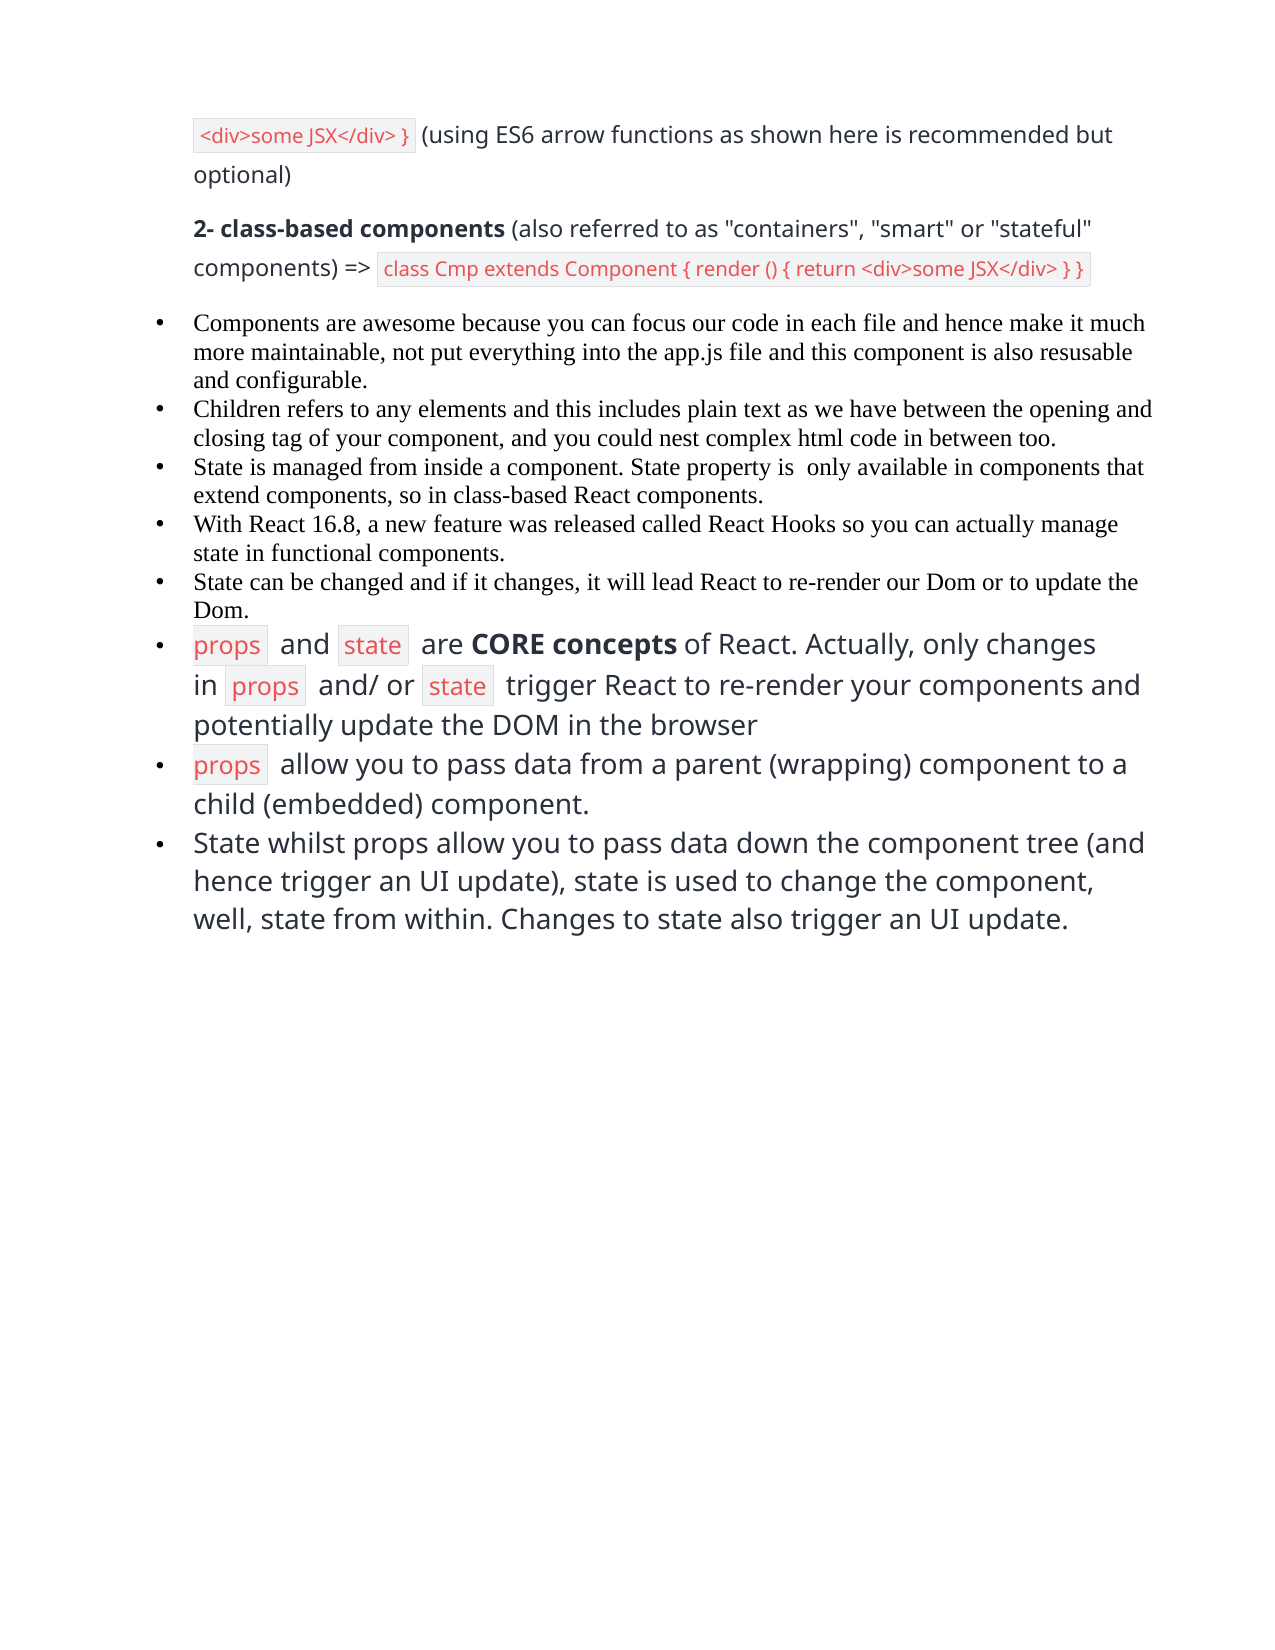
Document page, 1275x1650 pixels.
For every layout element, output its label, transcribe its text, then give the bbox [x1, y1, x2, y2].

list <div>some JSX</div> } (using ES6 arrow functions as shown here is recommended but optional) [156, 118, 1157, 191]
list Children refers to any elements and this includes plain text as we have between the opening and closing tag of your component, and you could nest complex html code in between too. [156, 394, 1157, 452]
list props allow you to pass data from a parent (wrapping) component to a child (embedded) component. [156, 744, 1157, 823]
list State whilst props allow you to pass data down the component tree (and hence trigger an UI update), state is used to change the component, well, state from within. Changes to state also trigger an UI update. [156, 823, 1157, 938]
list Components are awesome because you can focus our code in each file and hence make it much more maintainable, not put everything into the app.js file and this component is also resusable and configurable. [156, 308, 1157, 394]
list With React 16.8, a new feature was released called React Hooks so you can actually manage state in functional components. [156, 509, 1157, 567]
list State can be changed and if it changes, it will lead React to re-render our Dom or to update the Dom. [156, 567, 1157, 624]
list State is managed from inside a component. State property is only available in components that extend components, so in class-based React components. [156, 452, 1157, 509]
list 2- class-based components (also referred to as "containers", "smart" or "stateful" components) => class Cmp extends Component { render () { return <div>some JSX</div> } } [156, 213, 1157, 286]
list props and state are CORE concepts of React. Actually, only changes in props and/ or state trigger React to re-render your components and potentially update the DOM in the browser [156, 624, 1157, 744]
